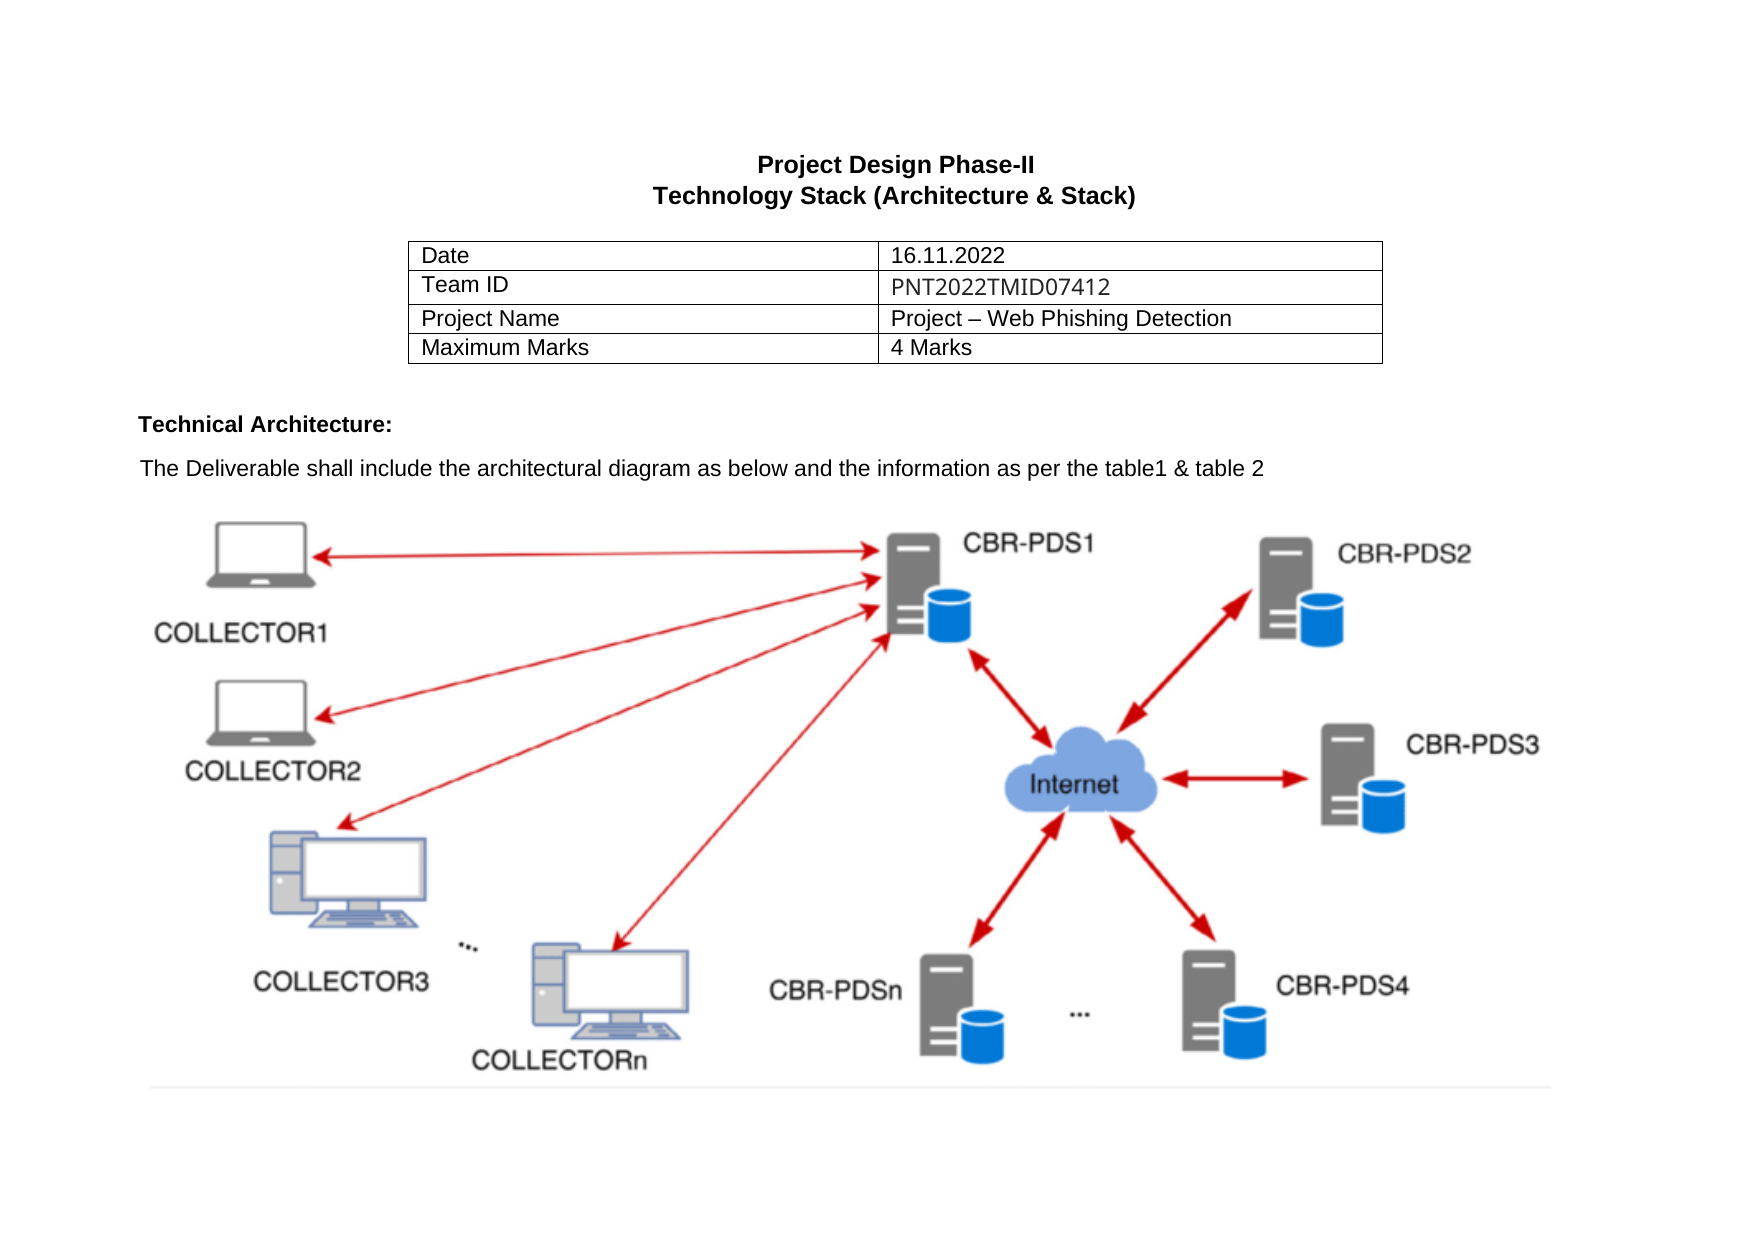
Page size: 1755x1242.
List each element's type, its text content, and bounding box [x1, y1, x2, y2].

table_header Date [409, 242, 878, 270]
text The Deliverable shall include the architectural diagram as below and the information as per the table1 & table 2 [139, 455, 1605, 481]
text Project Design Phase-II [757, 150, 1605, 179]
table_cell 4 Marks [879, 334, 1382, 362]
table_cell Team ID [409, 271, 878, 304]
table_cell Project Name [409, 305, 878, 333]
text Technology Stack (Architecture & Stack) [653, 181, 1605, 209]
table_header 16.11.2022 [879, 242, 1382, 270]
text Technical Architecture: [138, 411, 1605, 437]
table_cell Maximum Marks [409, 334, 878, 362]
table_cell Project – Web Phishing Detection [879, 305, 1382, 333]
table_cell PNT2022TMID07412 [879, 271, 1382, 304]
